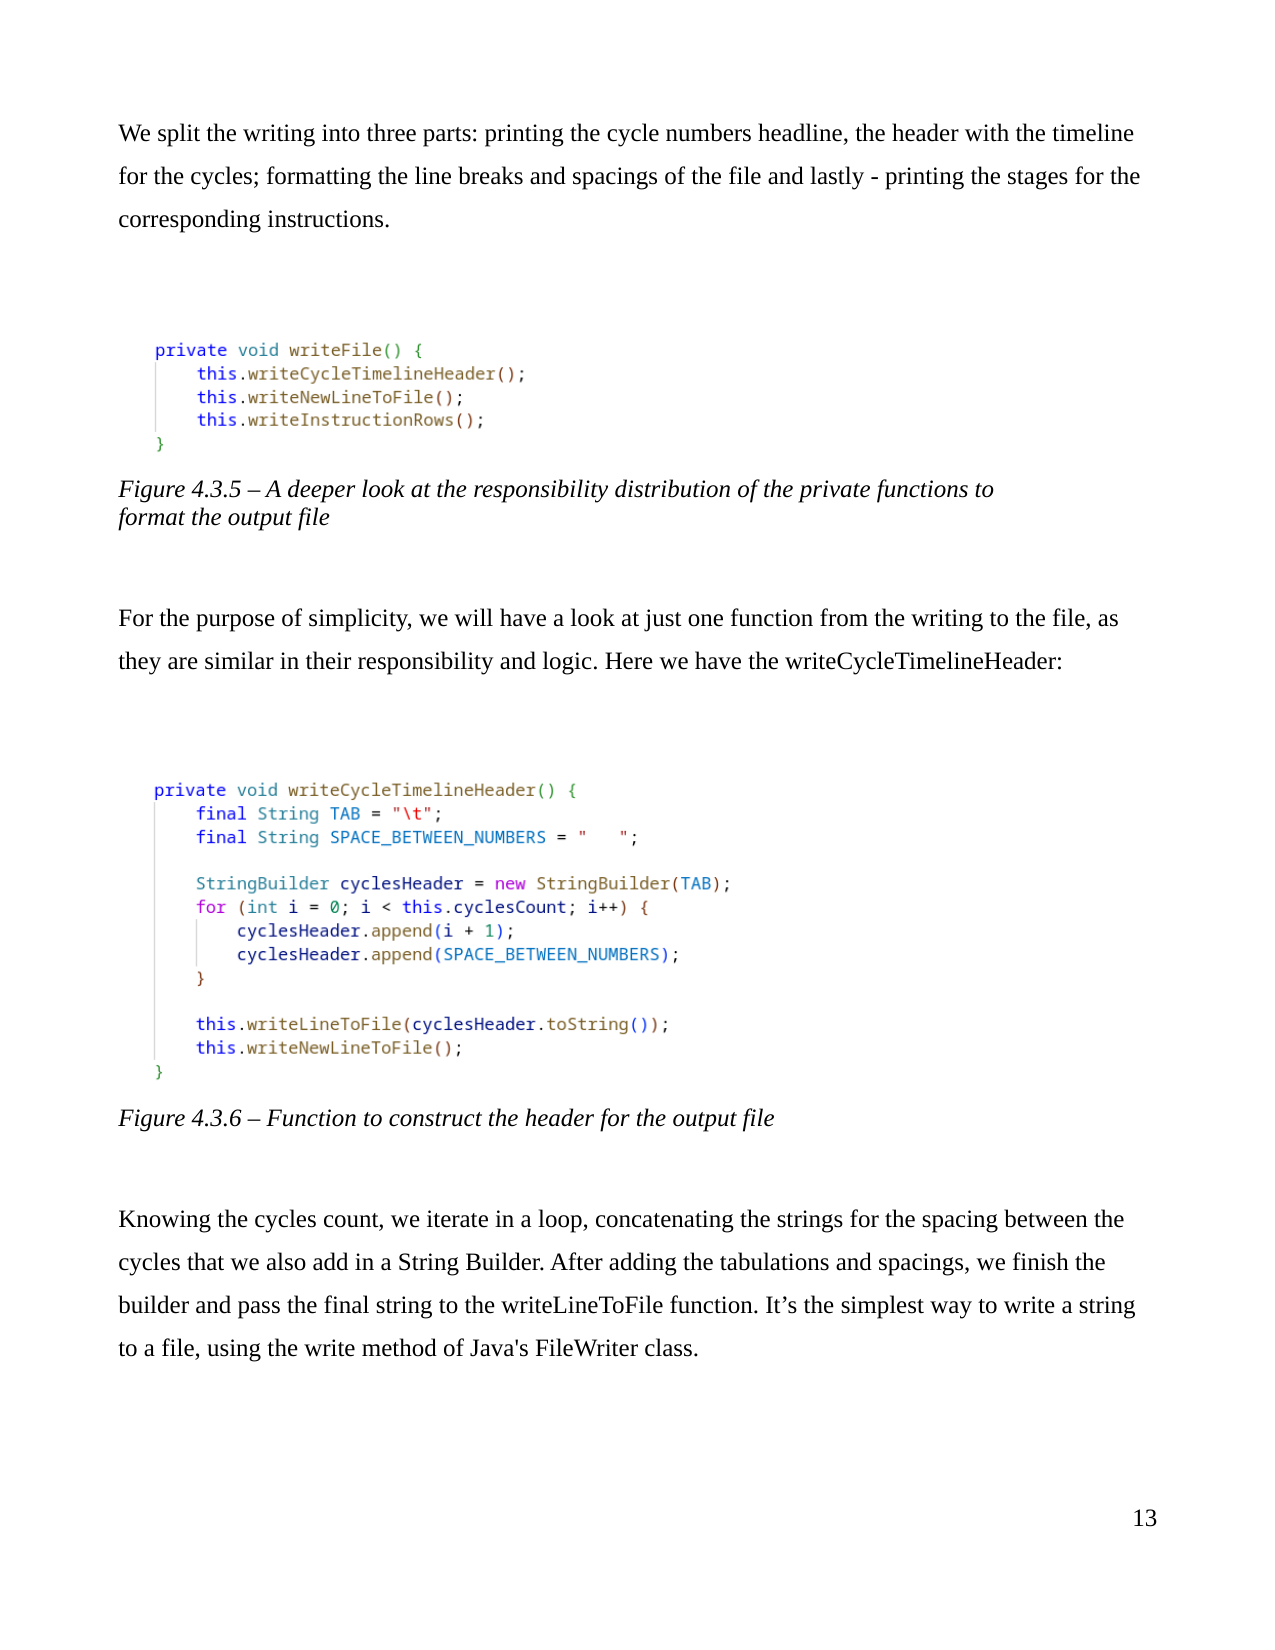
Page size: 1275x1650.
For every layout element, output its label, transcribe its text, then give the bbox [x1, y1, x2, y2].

text Figure 4.3.6 – Function to construct the header for the output file [118, 1104, 1059, 1132]
picture [118, 759, 1059, 1104]
text Figure 4.3.5 – A deeper look at the responsibility distribution of the private functions to format the output file [118, 474, 1059, 531]
text For the purpose of simplicity, we will have a look at just one function from the writing to the file, as they are similar in their responsibility and logic. Here we have the writeCycleTimelineHeader: [118, 603, 1157, 675]
text We split the writing into three parts: printing the cycle numbers headline, the header with the timeline for the cycles; formatting the line breaks and spacings of the file and lastly - printing the stages for the corresponding instructions. [118, 118, 1157, 233]
text Knowing the cycles count, we iterate in a loop, concatenating the strings for the spacing between the cycles that we also add in a String Builder. After adding the tabulations and spacings, we finish the builder and pass the final string to the writeLineToFile function. It’s the simplest way to write a string to a file, using the write method of Java's FileWriter class. [118, 1204, 1157, 1362]
picture [118, 317, 1059, 474]
